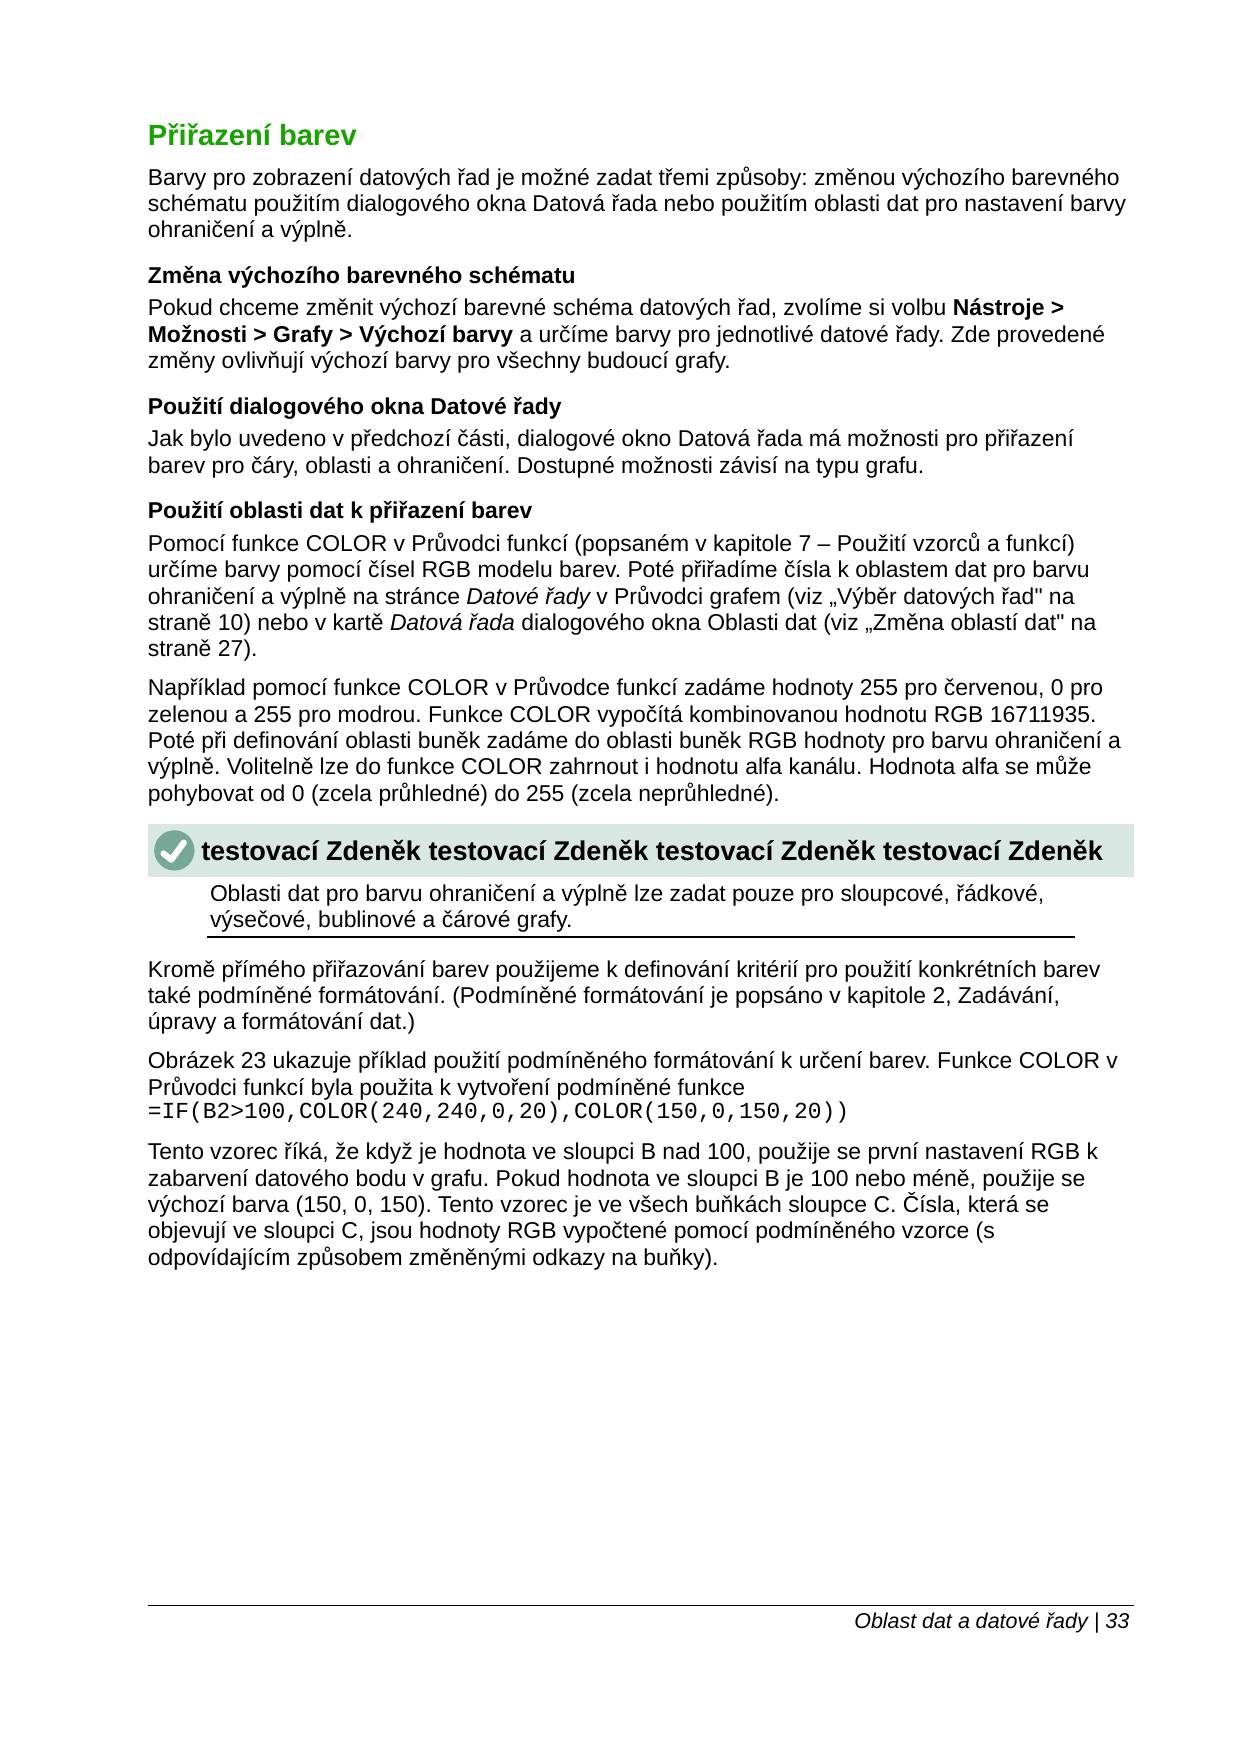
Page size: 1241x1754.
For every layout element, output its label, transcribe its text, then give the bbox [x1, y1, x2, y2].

subtitle Změna výchozího barevného schématu [148, 262, 1134, 288]
subtitle testovací Zdeněk testovací Zdeněk testovací Zdeněk testovací Zdeněk [148, 824, 1134, 877]
text Pokud chceme změnit výchozí barevné schéma datových řad, zvolíme si volbu Nástroje > Možnosti > Grafy > Výchozí barvy a určíme barvy pro jednotlivé datové řady. Zde provedené změny ovlivňují výchozí barvy pro všechny budoucí grafy. [148, 294, 1134, 373]
subtitle Použití oblasti dat k přiřazení barev [148, 497, 1134, 524]
subtitle Použití dialogového okna Datové řady [148, 393, 1134, 419]
text Oblasti dat pro barvu ohraničení a výplně lze zadat pouze pro sloupcové, řádkové, výsečové, bublinové a čárové grafy. [207, 877, 1075, 936]
text Pomocí funkce COLOR v Průvodci funkcí (popsaném v kapitole 7 – Použití vzorců a funkcí) určíme barvy pomocí čísel RGB modelu barev. Poté přiřadíme čísla k oblastem dat pro barvu ohraničení a výplně na stránce Datové řady v Průvodci grafem (viz „Výběr datové řady" na straně 9) nebo v kartě Datová řada dialogového okna Oblasti dat (viz „Změna oblasti dat" na straně 25). [148, 530, 1134, 662]
text Jak bylo uvedeno v předchozí části, dialogové okno Datová řada má možnosti pro přiřazení barev pro čáry, oblasti a ohraničení. Dostupné možnosti závisí na typu grafu. [148, 425, 1134, 478]
text Barvy pro zobrazení datových řad je možné zadat třemi způsoby: změnou výchozího barevného schématu použitím dialogového okna Datová řada nebo použitím oblasti dat pro nastavení barvy ohraničení a výplně. [148, 163, 1134, 242]
text Tento vzorec říká, že když je hodnota ve sloupci B nad 100, použije se první nastavení RGB k zabarvení datového bodu v grafu. Pokud hodnota ve sloupci B je 100 nebo méně, použije se výchozí barva (150, 0, 150). Tento vzorec je ve všech buňkách sloupce C. Čísla, která se objevují ve sloupci C, jsou hodnoty RGB vypočtené pomocí podmíněného vzorce (s odpovídajícím způsobem změněnými odkazy na buňky). [148, 1138, 1134, 1270]
text Obrázek 23 ukazuje příklad použití podmíněného formátování k určení barev. Funkce COLOR v Průvodci funkcí byla použita k vytvoření podmíněné funkce =IF(B2>100,COLOR(240,240,0,20),COLOR(150,0,150,20)) [148, 1047, 1134, 1126]
subtitle Přiřazení barev [148, 118, 1134, 152]
text Například pomocí funkce COLOR v Průvodce funkcí zadáme hodnoty 255 pro červenou, 0 pro zelenou a 255 pro modrou. Funkce COLOR vypočítá kombinovanou hodnotu RGB 16711935. Poté při definování oblasti buněk zadáme do oblasti buněk RGB hodnoty pro barvu ohraničení a výplně. Volitelně lze do funkce COLOR zahrnout i hodnotu alfa kanálu. Hodnota alfa se může pohybovat od 0 (zcela průhledné) do 255 (zcela neprůhledné). [148, 674, 1134, 806]
text Kromě přímého přiřazování barev použijeme k definování kritérií pro použití konkrétních barev také podmíněné formátování. (Podmíněné formátování je popsáno v kapitole 2, Zadávání, úpravy a formátování dat.) [148, 956, 1134, 1035]
